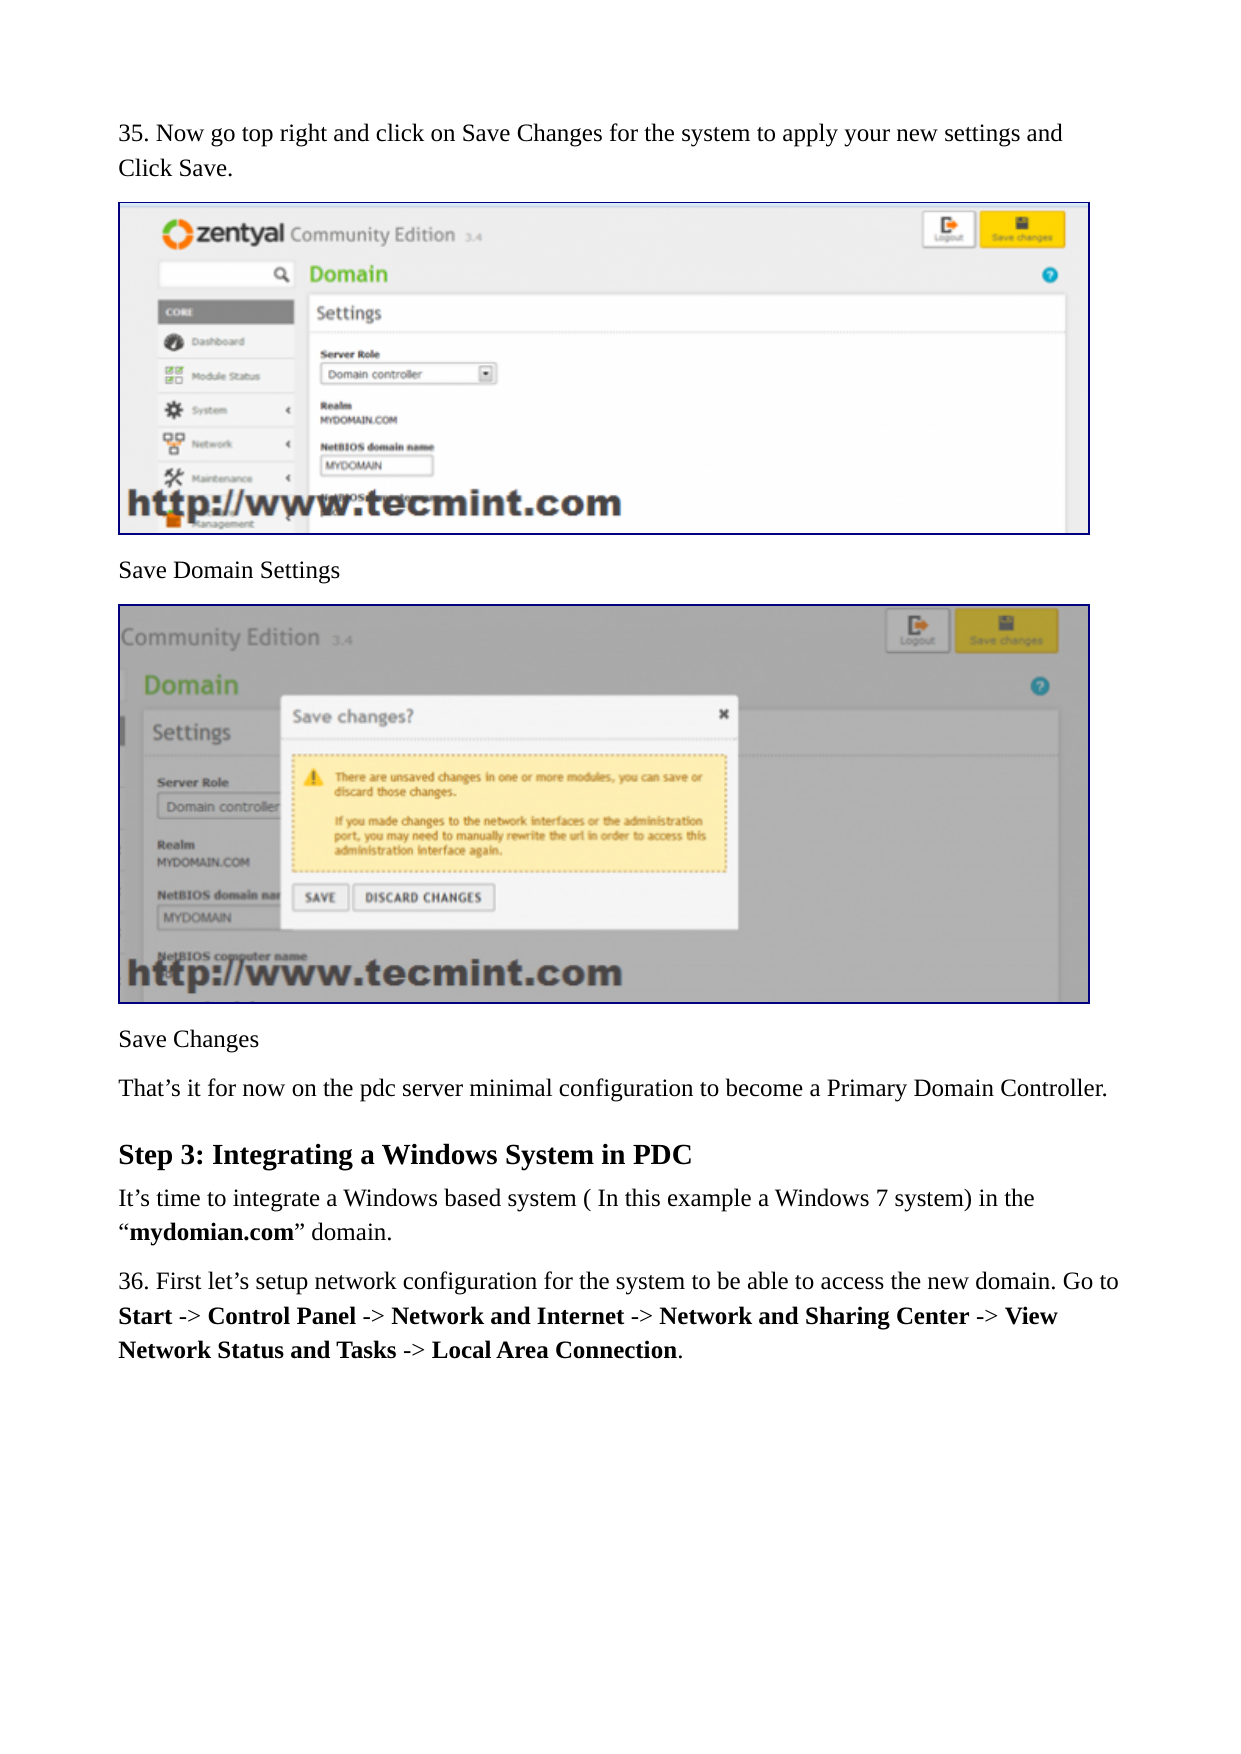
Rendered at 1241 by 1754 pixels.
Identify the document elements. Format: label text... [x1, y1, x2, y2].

text Save Domain Settings [118, 555, 1122, 583]
text 35. Now go top right and click on Save Changes for the system to apply your new settings and Click Save. [118, 118, 1122, 181]
text 36. First let’s setup network configuration for the system to be able to access the new domain. Go to Start -> Control Panel -> Network and Internet -> Network and Sharing Center -> View Network Status and Tasks -> Local Area Connection. [118, 1266, 1122, 1364]
picture [120, 203, 1088, 533]
text It’s time to integrate a Windows based system ( In this example a Windows 7 system) in the “mydomian.com” domain. [118, 1183, 1122, 1246]
picture [120, 606, 1088, 1002]
text Save Changes [118, 1024, 1122, 1053]
text That’s it for now on the pdc server minimal configuration to become a Primary Domain Controller. [118, 1073, 1122, 1102]
subtitle Step 3: Integrating a Windows System in PDC [118, 1137, 1122, 1170]
